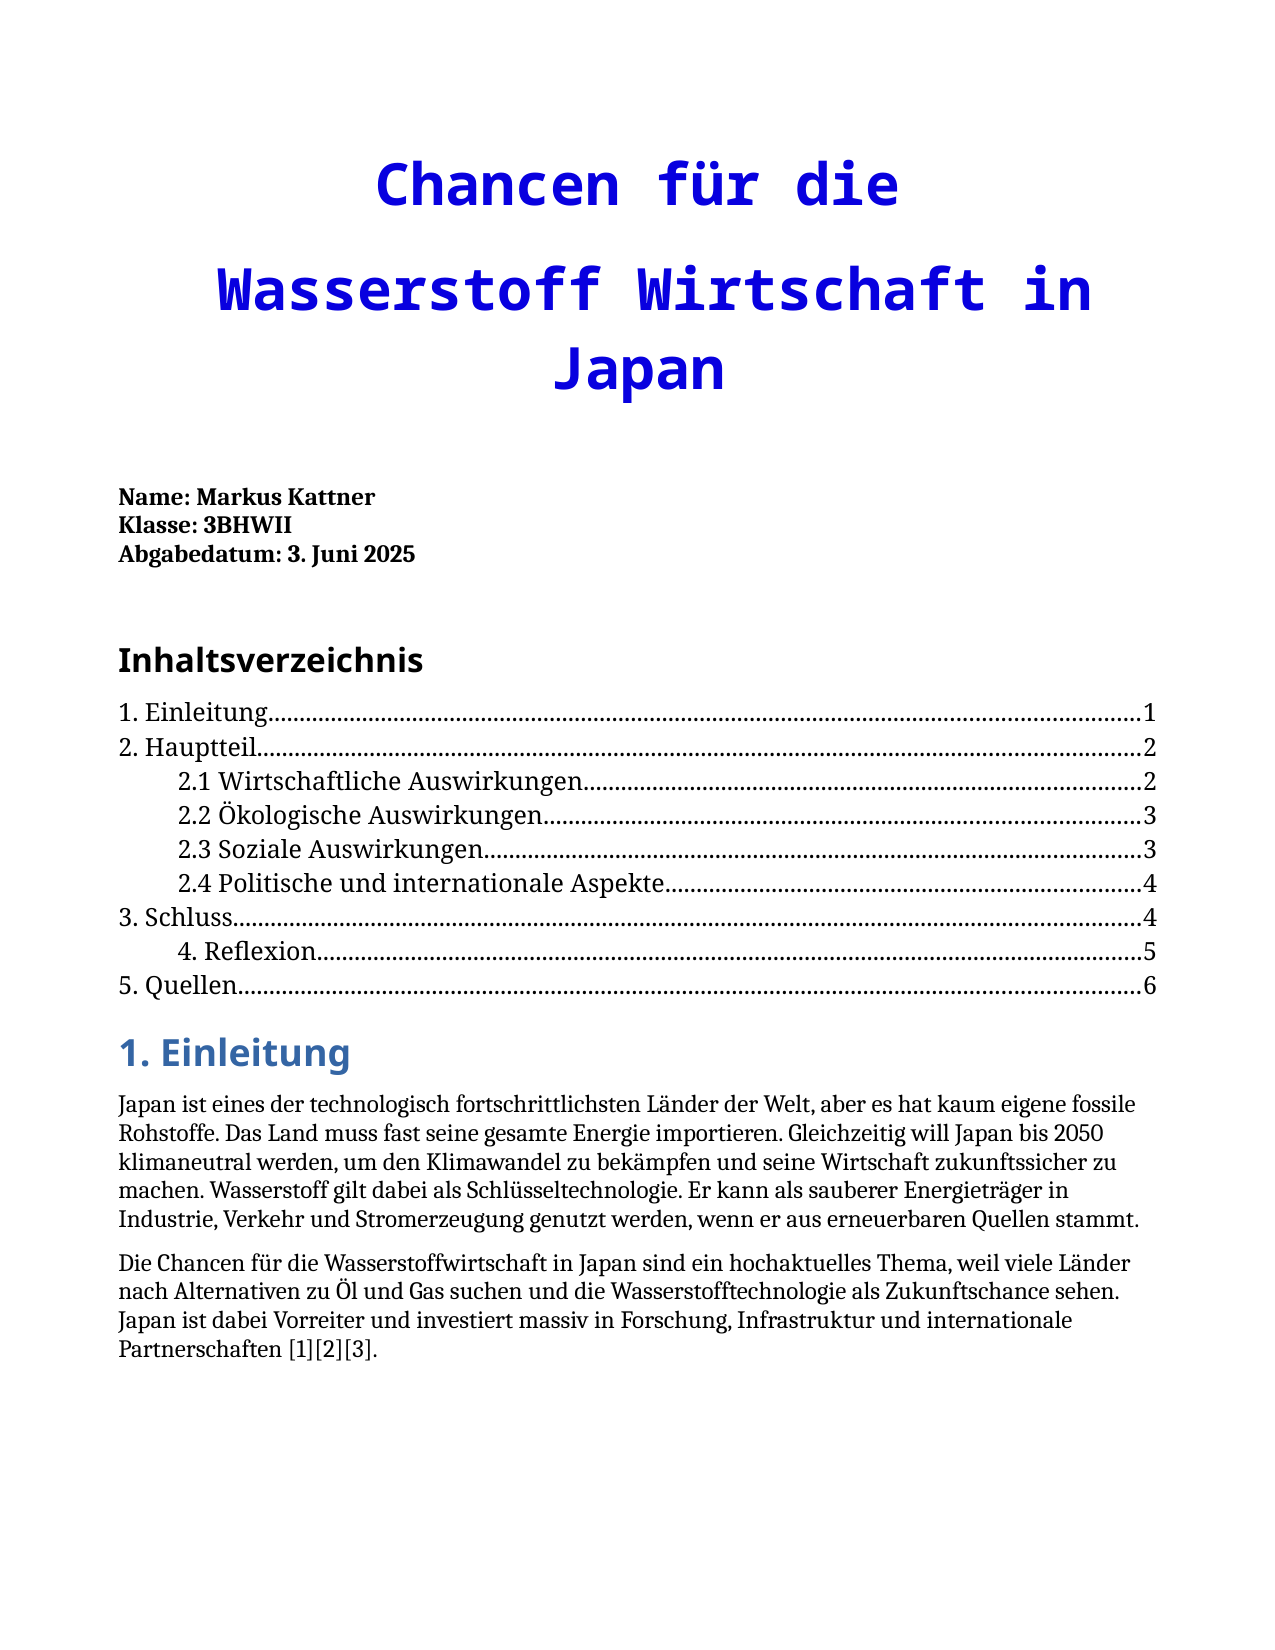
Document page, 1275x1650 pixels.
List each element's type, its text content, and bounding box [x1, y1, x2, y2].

title Chancen für die [118, 143, 1157, 223]
text Die Chancen für die Wasserstoffwirtschaft in Japan sind ein hochaktuelles Thema, weil viele Länder nach Alternativen zu Öl und Gas suchen und die Wasserstofftechnologie als Zukunftschance sehen. Japan ist dabei Vorreiter und investiert massiv in Forschung, Infrastruktur und internationale Partnerschaften [1][2][3]. [118, 1248, 1157, 1363]
text 1. Einleitung 1 [118, 695, 1157, 729]
text 2.3 Soziale Auswirkungen 3 [177, 831, 1157, 865]
title Wasserstoff Wirtschaft in Japan [118, 248, 1157, 407]
text 2.4 Politische und internationale Aspekte 4 [177, 865, 1157, 899]
subtitle Inhaltsverzeichnis [118, 637, 1157, 683]
text 3. Schluss 4 [118, 899, 1157, 933]
text 2.2 Ökologische Auswirkungen 3 [177, 797, 1157, 831]
text Name: Markus Kattner Klasse: 3BHWII Abgabedatum: 3. Juni 2025 [118, 483, 1157, 569]
text 2. Hauptteil 2 [118, 729, 1157, 763]
text 4. Reflexion 5 [177, 933, 1157, 968]
text 5. Quellen 6 [118, 968, 1157, 1002]
text Japan ist eines der technologisch fortschrittlichsten Länder der Welt, aber es hat kaum eigene fossile Rohstoffe. Das Land muss fast seine gesamte Energie importieren. Gleichzeitig will Japan bis 2050 klimaneutral werden, um den Klimawandel zu bekämpfen und seine Wirtschaft zukunftssicher zu machen. Wasserstoff gilt dabei als Schlüsseltechnologie. Er kann als sauberer Energieträger in Industrie, Verkehr und Stromerzeugung genutzt werden, wenn er aus erneuerbaren Quellen stammt. [118, 1090, 1157, 1234]
text 2.1 Wirtschaftliche Auswirkungen 2 [177, 763, 1157, 797]
subtitle 1. Einleitung [118, 1027, 1157, 1078]
